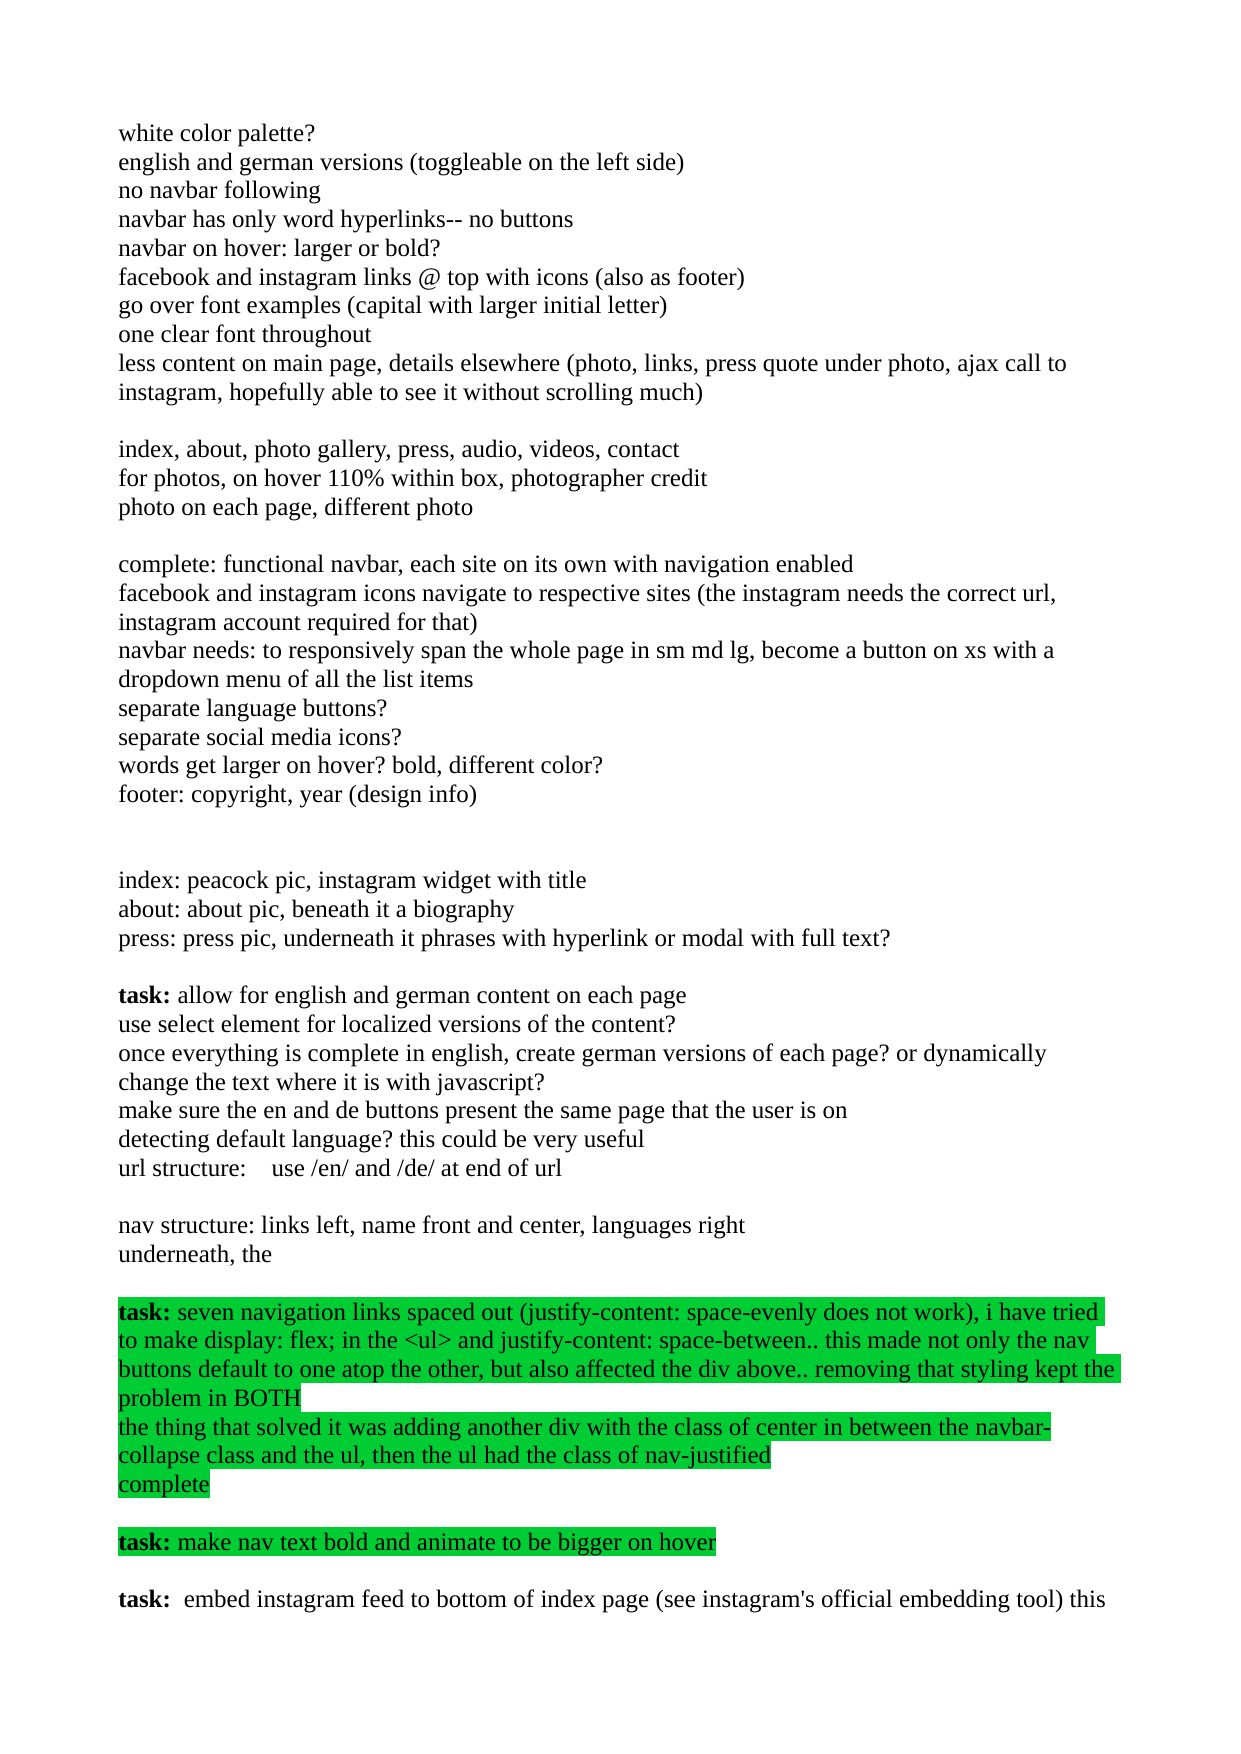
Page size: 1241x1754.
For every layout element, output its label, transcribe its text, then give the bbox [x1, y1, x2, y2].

text task: seven navigation links spaced out (justify-content: space-evenly does not work), i have tried to make display: flex; in the <ul> and justify-content: space-between.. this made not only the nav buttons default to one atop the other, but also affected the div above.. removing that styling kept the problem in BOTH [118, 1297, 1122, 1412]
text navbar on hover: larger or bold? [118, 233, 1122, 262]
text url structure: use /en/ and /de/ at end of url [118, 1153, 1122, 1182]
text navbar has only word hyperlinks-- no buttons [118, 204, 1122, 233]
text the thing that solved it was adding another div with the class of center in between the navbar-collapse class and the ul, then the ul had the class of nav-justified [118, 1412, 1122, 1469]
text underneath, the [118, 1239, 1122, 1268]
text english and german versions (toggleable on the left side) [118, 147, 1122, 176]
text separate social media icons? [118, 722, 1122, 751]
text use select element for localized versions of the content? [118, 1009, 1122, 1038]
text press: press pic, underneath it phrases with hyperlink or modal with full text? [118, 923, 1122, 952]
text task: allow for english and german content on each page [118, 981, 1122, 1009]
text task: embed instagram feed to bottom of index page (see instagram's official embedding tool) this [118, 1584, 1122, 1613]
text no navbar following [118, 176, 1122, 204]
text one clear font throughout [118, 319, 1122, 348]
text footer: copyright, year (design info) [118, 779, 1122, 808]
text less content on main page, details elsewhere (photo, links, press quote under photo, ajax call to instagram, hopefully able to see it without scrolling much) [118, 348, 1122, 406]
text once everything is complete in english, create german versions of each page? or dynamically change the text where it is with javascript? [118, 1038, 1122, 1096]
text nav structure: links left, name front and center, languages right [118, 1211, 1122, 1239]
text go over font examples (capital with larger initial letter) [118, 291, 1122, 319]
text separate language buttons? [118, 693, 1122, 722]
text index, about, photo gallery, press, audio, videos, contact [118, 434, 1122, 463]
text task: make nav text bold and animate to be bigger on hover [118, 1527, 1122, 1556]
text index: peacock pic, instagram widget with title [118, 866, 1122, 894]
text complete: functional navbar, each site on its own with navigation enabled [118, 549, 1122, 578]
text complete [118, 1469, 1122, 1498]
text facebook and instagram links @ top with icons (also as footer) [118, 262, 1122, 291]
text about: about pic, beneath it a biography [118, 894, 1122, 923]
text words get larger on hover? bold, different color? [118, 751, 1122, 779]
text navbar needs: to responsively span the whole page in sm md lg, become a button on xs with a dropdown menu of all the list items [118, 636, 1122, 693]
text for photos, on hover 110% within box, photographer credit [118, 463, 1122, 492]
text facebook and instagram icons navigate to respective sites (the instagram needs the correct url, instagram account required for that) [118, 578, 1122, 636]
text detecting default language? this could be very useful [118, 1124, 1122, 1153]
text white color palette? [118, 118, 1122, 147]
text photo on each page, different photo [118, 492, 1122, 521]
text make sure the en and de buttons present the same page that the user is on [118, 1096, 1122, 1124]
